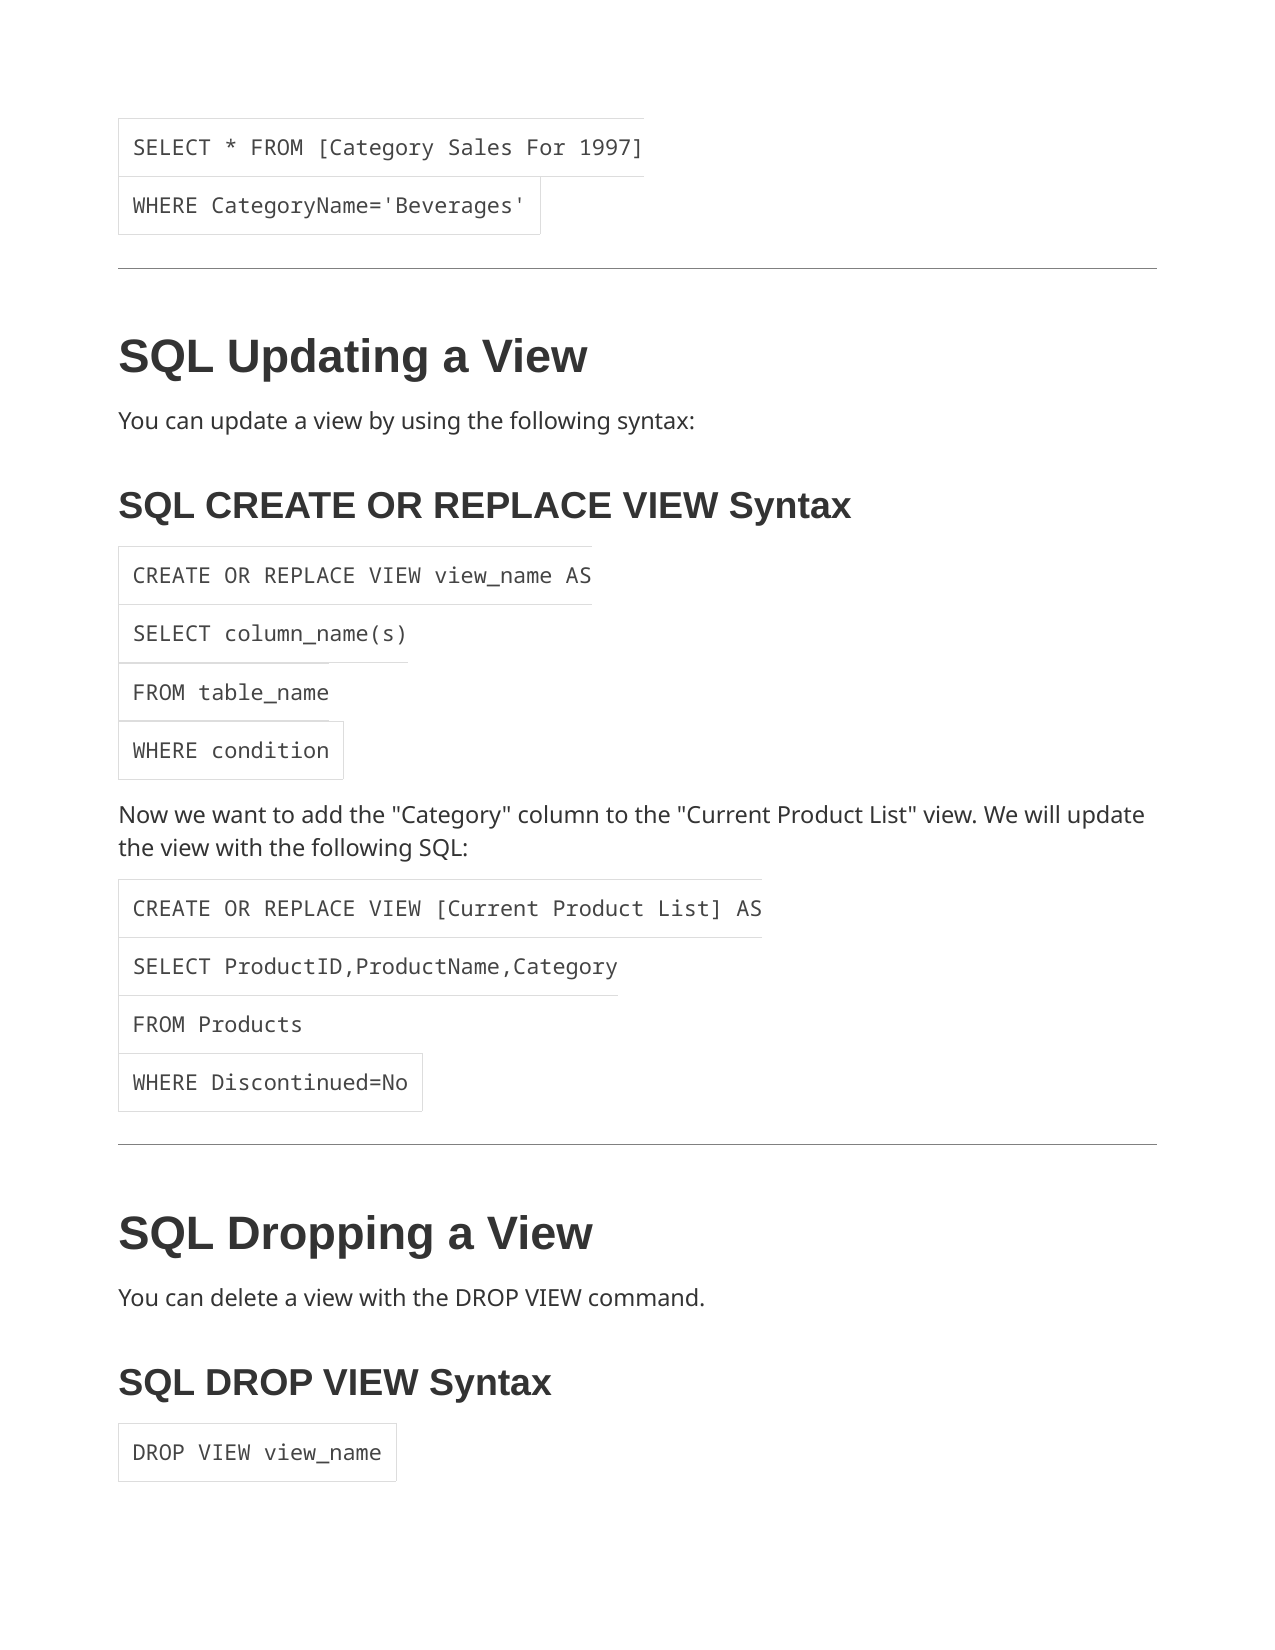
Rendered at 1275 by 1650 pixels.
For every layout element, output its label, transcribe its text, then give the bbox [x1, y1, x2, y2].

subtitle SQL Updating a View [118, 328, 1157, 382]
text [397, 1423, 1157, 1481]
text SELECT * FROM [Category Sales For 1997] WHERE CategoryName='Beverages' [119, 118, 1157, 234]
text CREATE OR REPLACE VIEW [Current Product List] AS SELECT ProductID,ProductName,Category FROM Products WHERE Discontinued=No [119, 879, 1157, 1111]
subtitle SQL DROP VIEW Syntax [118, 1360, 1157, 1403]
text CREATE OR REPLACE VIEW view_name AS SELECT column_name(s) FROM table_name WHERE condition [119, 546, 1157, 779]
subtitle SQL Dropping a View [118, 1205, 1157, 1259]
text Now we want to add the "Category" column to the "Current Product List" view. We will update the view with the following SQL: [118, 797, 1157, 863]
text You can update a view by using the following syntax: [118, 403, 1157, 436]
text You can delete a view with the DROP VIEW command. [118, 1280, 1157, 1313]
text DROP VIEW view_name [119, 1424, 396, 1481]
subtitle SQL CREATE OR REPLACE VIEW Syntax [118, 483, 1157, 526]
